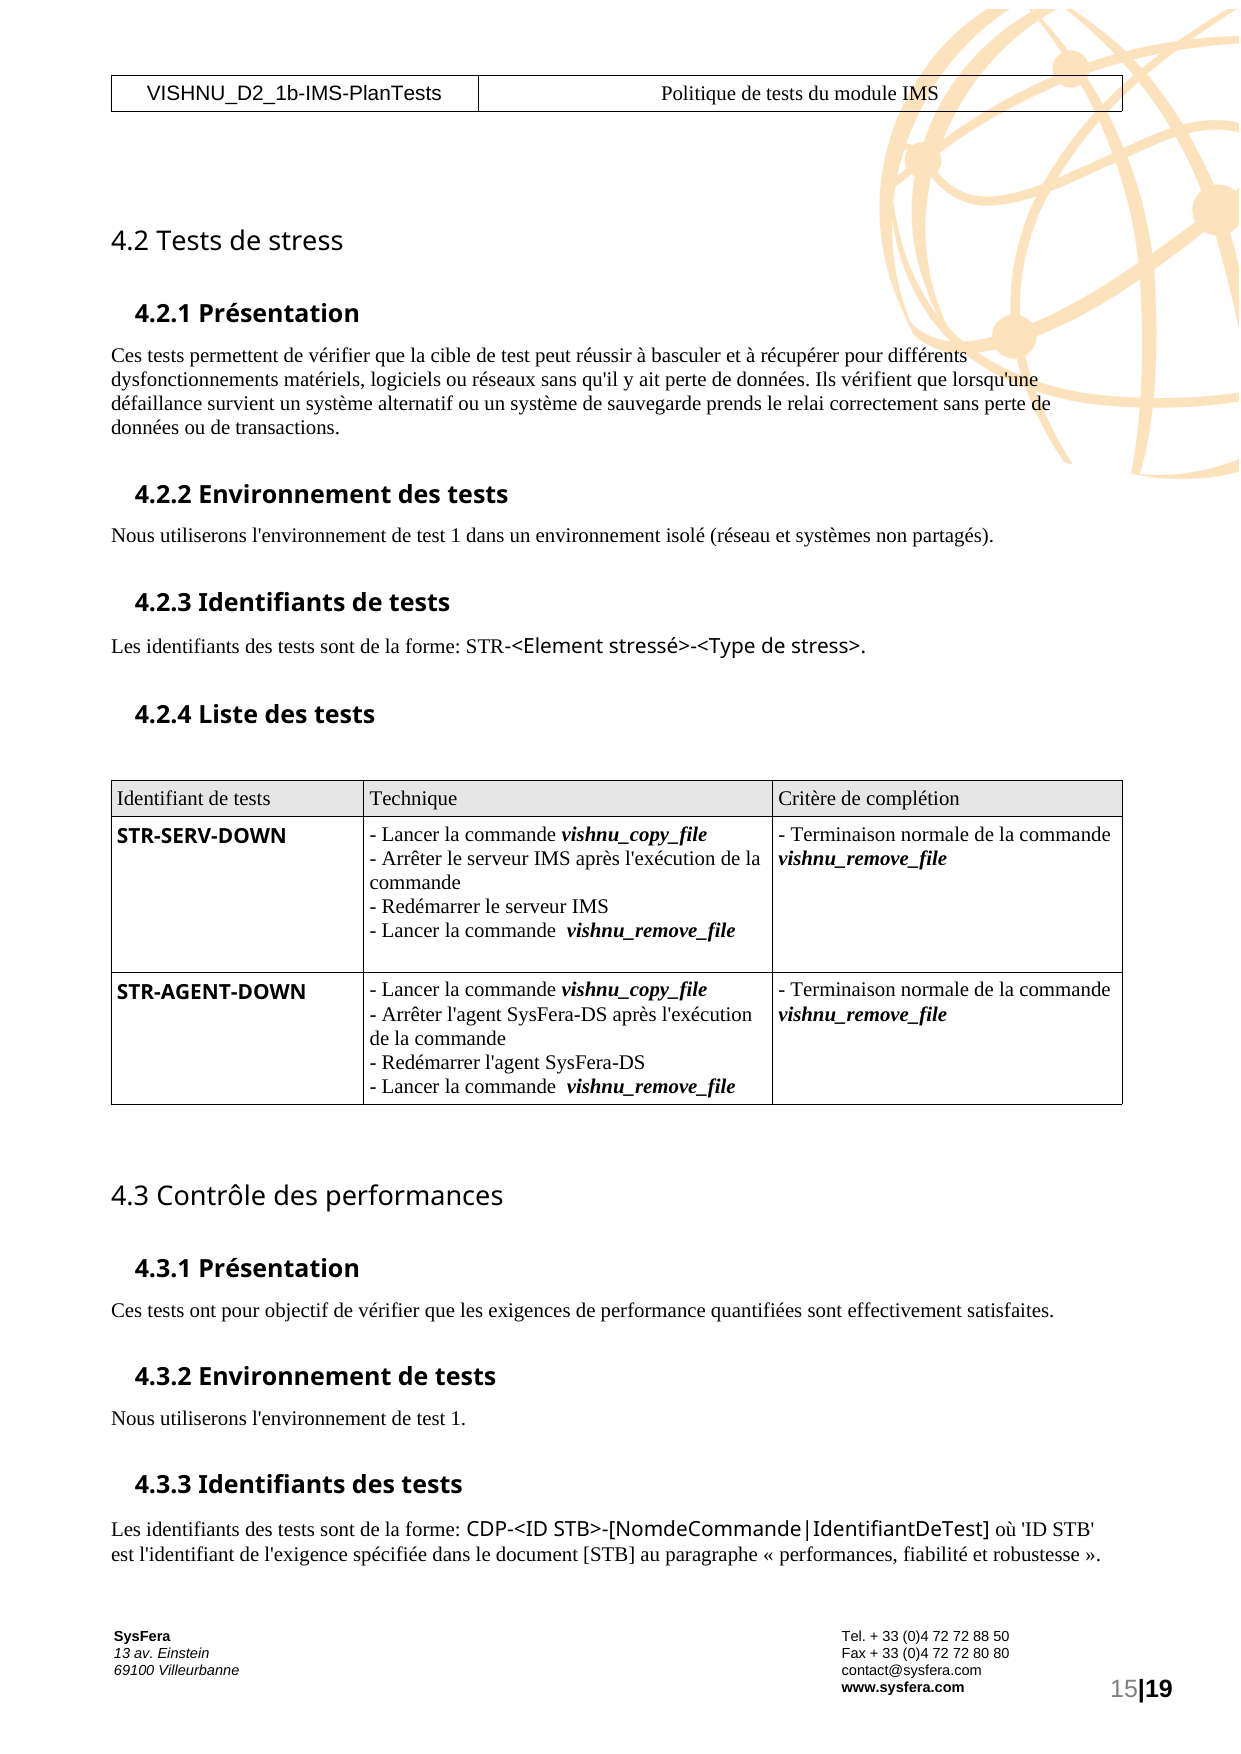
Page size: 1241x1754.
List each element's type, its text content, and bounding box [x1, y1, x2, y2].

table_cell STR-AGENT-DOWN [112, 973, 363, 1103]
table_header Critère de complétion [773, 781, 1122, 816]
subtitle Contrôle des performances [111, 1177, 1122, 1213]
subtitle Identifiants de tests [134, 584, 1122, 618]
subtitle Environnement de tests [134, 1359, 1122, 1393]
table_header Identifiant de tests [112, 781, 363, 816]
table_cell - Lancer la commande vishnu_copy_file - Arrêter l'agent SysFera-DS après l'exécution de la commande - Redémarrer l'agent SysFera-DS - Lancer la commande vishnu_remove_file [364, 973, 772, 1103]
table_cell - Terminaison normale de la commande vishnu_remove_file [773, 973, 1122, 1103]
table_cell - Lancer la commande vishnu_copy_file - Arrêter le serveur IMS après l'exécution de la commande - Redémarrer le serveur IMS - Lancer la commande vishnu_remove_file [364, 817, 772, 972]
subtitle Identifiants des tests [134, 1467, 1122, 1501]
table_cell STR-SERV-DOWN [112, 817, 363, 972]
table_header Technique [364, 781, 772, 816]
text Les identifiants des tests sont de la forme: CDP-<ID STB>-[NomdeCommande|IdentifiantDeTest] où 'ID STB' est l'identifiant de l'exigence spécifiée dans le document [STB] au paragraphe « performances, fiabilité et robustesse ». [111, 1514, 1122, 1566]
table_cell - Terminaison normale de la commande vishnu_remove_file [773, 817, 1122, 972]
subtitle Environnement des tests [134, 481, 1122, 510]
text Nous utiliserons l'environnement de test 1. [111, 1406, 1122, 1430]
text Nous utiliserons l'environnement de test 1 dans un environnement isolé (réseau et systèmes non partagés). [111, 523, 1122, 547]
picture [1, 9, 1239, 479]
text Les identifiants des tests sont de la forme: STR-<Element stressé>-<Type de stress>. [111, 631, 1122, 659]
text Ces tests ont pour objectif de vérifier que les exigences de performance quantifiées sont effectivement satisfaites. [111, 1297, 1122, 1322]
subtitle Liste des tests [134, 697, 1122, 731]
subtitle Présentation [134, 1251, 1122, 1285]
